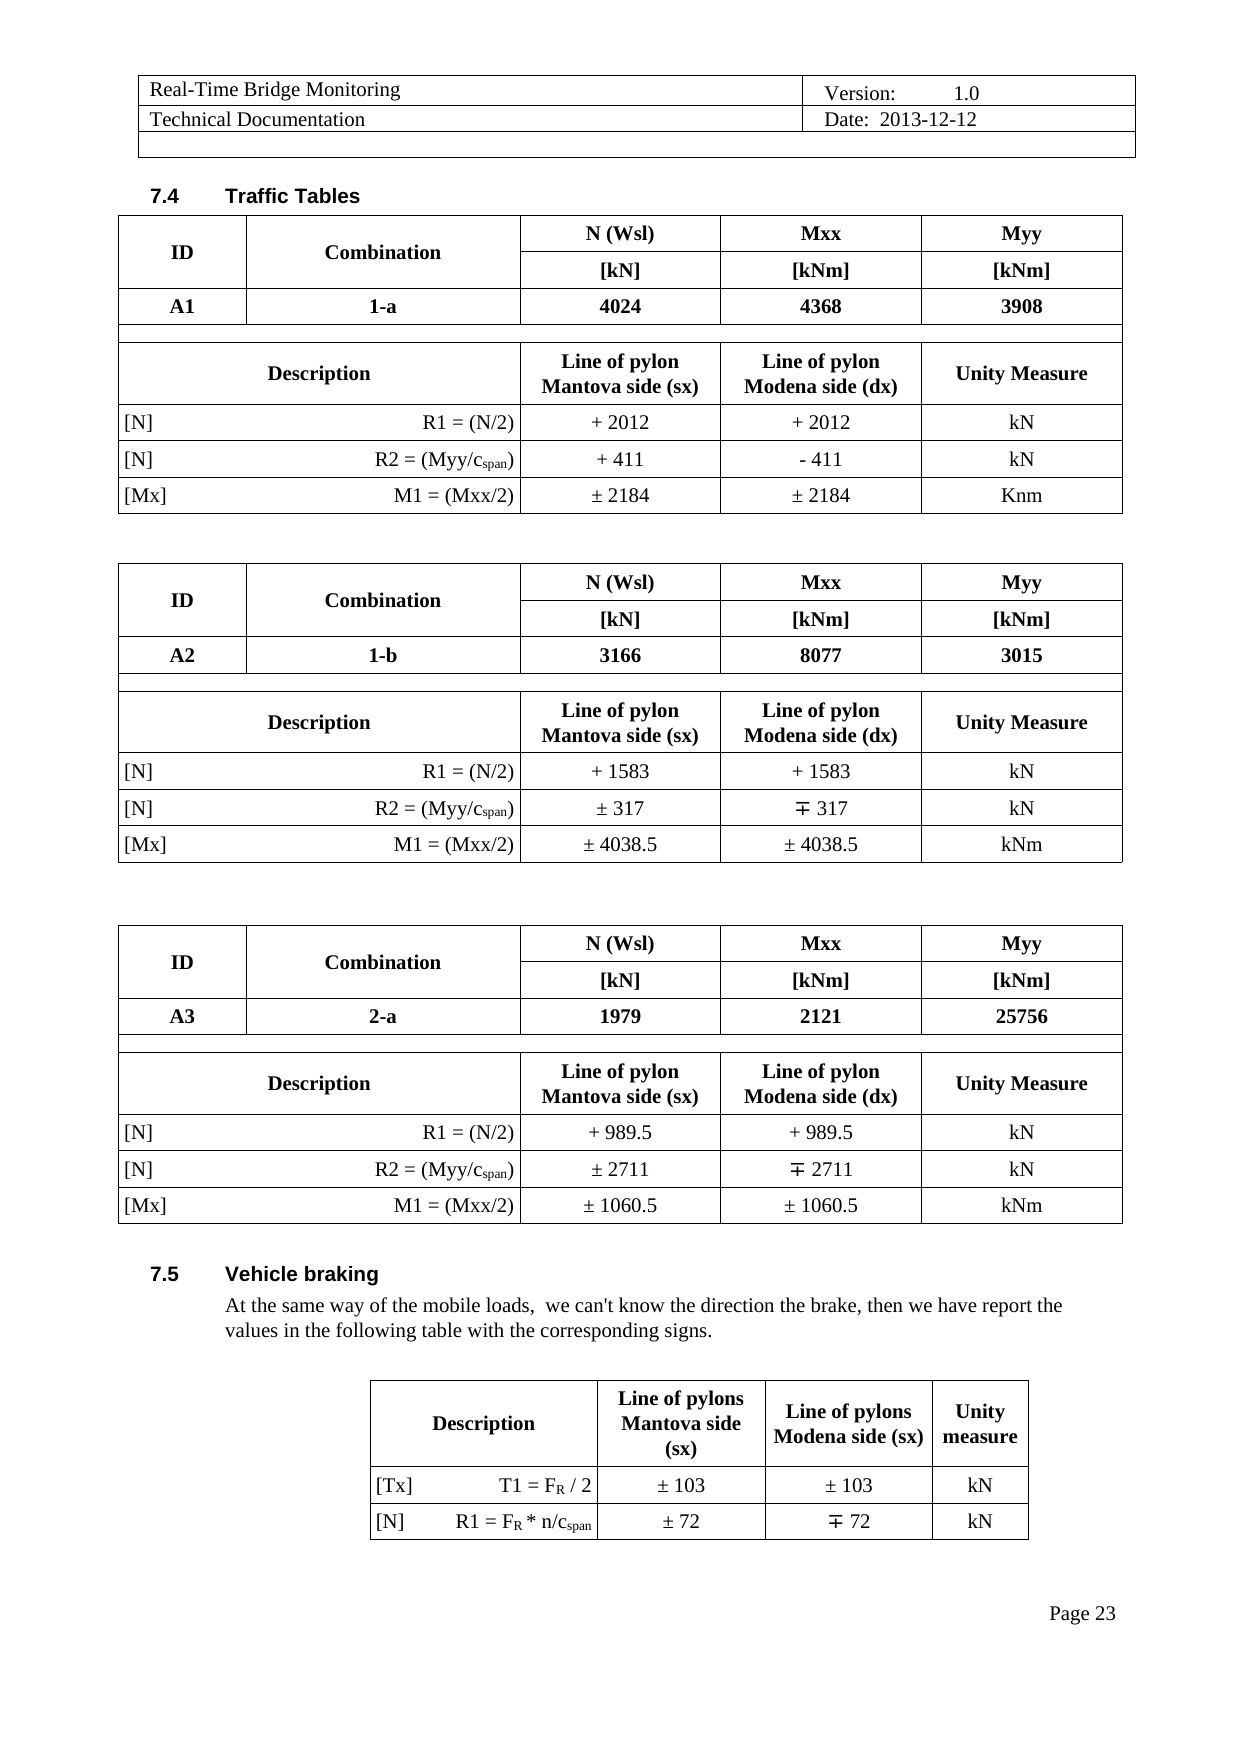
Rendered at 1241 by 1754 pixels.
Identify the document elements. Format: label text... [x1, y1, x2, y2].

table_cell [kNm] [721, 962, 921, 998]
table_cell R2 = (Myy/cspan) [246, 790, 520, 825]
table_cell kN [933, 1504, 1028, 1539]
table_cell ± 2184 [521, 478, 720, 513]
table_cell kN [933, 1467, 1028, 1503]
table_cell [kN] [521, 962, 720, 998]
table_cell ± 317 [521, 790, 720, 825]
text At the same way of the mobile loads, we can't know the direction the brake, then we have report the values in the following table with the corresponding signs. [225, 1292, 1090, 1342]
table_header Mxx [721, 926, 921, 961]
table_header ID [119, 564, 246, 636]
table_cell [Mx] [119, 1188, 246, 1223]
table_cell ∓ 72 [766, 1504, 932, 1539]
table_cell 1979 [521, 999, 720, 1034]
table_cell [N] [119, 790, 246, 825]
table_cell ± 72 [598, 1504, 765, 1539]
table_cell Knm [922, 478, 1122, 513]
table_cell [Mx] [119, 826, 246, 862]
table_cell [kNm] [922, 962, 1122, 998]
table_header Myy [922, 564, 1122, 600]
table_cell [N] [371, 1504, 421, 1539]
table_cell kN [922, 441, 1122, 477]
table_cell R1 = (N/2) [246, 1115, 520, 1150]
table_cell 8077 [721, 637, 921, 673]
table_cell ± 1060.5 [721, 1188, 921, 1223]
table_cell kNm [922, 826, 1122, 862]
table_cell 3908 [922, 289, 1122, 324]
table_cell R2 = (Myy/cspan) [246, 1151, 520, 1187]
table_cell - 411 [721, 441, 921, 477]
table_cell 3166 [521, 637, 720, 673]
table_cell A3 [119, 999, 246, 1034]
table_cell ± 2711 [521, 1151, 720, 1187]
table_header Myy [922, 926, 1122, 961]
table_cell Description [119, 1053, 520, 1113]
table_cell kN [922, 790, 1122, 825]
table_cell ± 1060.5 [521, 1188, 720, 1223]
table_header Mxx [721, 216, 921, 251]
table_cell Unity Measure [922, 692, 1122, 752]
table_header Combination [247, 564, 520, 636]
table_header ID [119, 926, 246, 998]
table_cell + 2012 [721, 405, 921, 440]
table_cell Unity Measure [922, 343, 1122, 403]
table_cell Description [119, 343, 520, 403]
table_cell + 411 [521, 441, 720, 477]
table_cell [N] [119, 1115, 246, 1150]
table_cell [119, 674, 1122, 691]
table_header Combination [247, 926, 520, 998]
table_header Line of pylons Mantova side (sx) [598, 1381, 765, 1466]
table_cell [N] [119, 405, 246, 440]
table_cell [Mx] [119, 478, 246, 513]
table_cell [kN] [521, 252, 720, 288]
table_cell Description [119, 692, 520, 752]
table_cell + 1583 [521, 753, 720, 789]
table_cell + 989.5 [721, 1115, 921, 1150]
table_cell 1-a [247, 289, 520, 324]
table_cell 4024 [521, 289, 720, 324]
table_cell Line of pylon Mantova side (sx) [521, 343, 720, 403]
table_cell ± 103 [598, 1467, 765, 1503]
table_cell Line of pylon Modena side (dx) [721, 1053, 921, 1113]
table_header ID [119, 216, 246, 288]
table_cell Line of pylon Mantova side (sx) [521, 692, 720, 752]
table_cell Line of pylon Modena side (dx) [721, 343, 921, 403]
table_cell kNm [922, 1188, 1122, 1223]
table_cell kN [922, 1151, 1122, 1187]
table_cell ± 4038.5 [521, 826, 720, 862]
table_cell 1-b [247, 637, 520, 673]
table_cell + 1583 [721, 753, 921, 789]
table_cell ± 103 [766, 1467, 932, 1503]
table_cell [N] [119, 441, 246, 477]
table_header Myy [922, 216, 1122, 251]
table_cell 2-a [247, 999, 520, 1034]
table_cell R1 = (N/2) [246, 405, 520, 440]
table_cell 3015 [922, 637, 1122, 673]
table_cell ± 4038.5 [721, 826, 921, 862]
table_cell [kNm] [922, 252, 1122, 288]
table_cell 4368 [721, 289, 921, 324]
table_cell [Tx] [371, 1467, 421, 1503]
table_cell [kNm] [721, 252, 921, 288]
table_header N (Wsl) [521, 926, 720, 961]
subtitle Traffic Tables [150, 183, 1090, 208]
table_cell A1 [119, 289, 246, 324]
table_header N (Wsl) [521, 216, 720, 251]
table_header Mxx [721, 564, 921, 600]
table_cell [kN] [521, 601, 720, 636]
table_cell ± 2184 [721, 478, 921, 513]
table_cell R1 = (N/2) [246, 753, 520, 789]
table_cell Unity Measure [922, 1053, 1122, 1113]
table_cell + 2012 [521, 405, 720, 440]
table_cell [kNm] [721, 601, 921, 636]
table_cell Line of pylon Modena side (dx) [721, 692, 921, 752]
table_header Unity measure [933, 1381, 1028, 1466]
table_cell [N] [119, 753, 246, 789]
table_cell ∓ 2711 [721, 1151, 921, 1187]
table_cell [N] [119, 1151, 246, 1187]
table_cell 2121 [721, 999, 921, 1034]
table_cell R1 = FR * n/cspan [421, 1504, 597, 1539]
table_cell A2 [119, 637, 246, 673]
table_header Combination [247, 216, 520, 288]
table_cell [119, 325, 1122, 342]
table_cell 25756 [922, 999, 1122, 1034]
table_cell + 989.5 [521, 1115, 720, 1150]
table_cell kN [922, 405, 1122, 440]
table_cell M1 = (Mxx/2) [246, 478, 520, 513]
subtitle Vehicle braking [150, 1261, 1090, 1286]
table_cell M1 = (Mxx/2) [246, 826, 520, 862]
table_header Line of pylons Modena side (sx) [766, 1381, 932, 1466]
table_cell M1 = (Mxx/2) [246, 1188, 520, 1223]
table_cell [119, 1035, 1122, 1052]
table_cell [kNm] [922, 601, 1122, 636]
table_cell ∓ 317 [721, 790, 921, 825]
table_cell R2 = (Myy/cspan) [246, 441, 520, 477]
table_cell kN [922, 1115, 1122, 1150]
table_cell Line of pylon Mantova side (sx) [521, 1053, 720, 1113]
table_cell T1 = FR / 2 [421, 1467, 597, 1503]
table_header Description [371, 1381, 597, 1466]
table_cell kN [922, 753, 1122, 789]
table_header N (Wsl) [521, 564, 720, 600]
